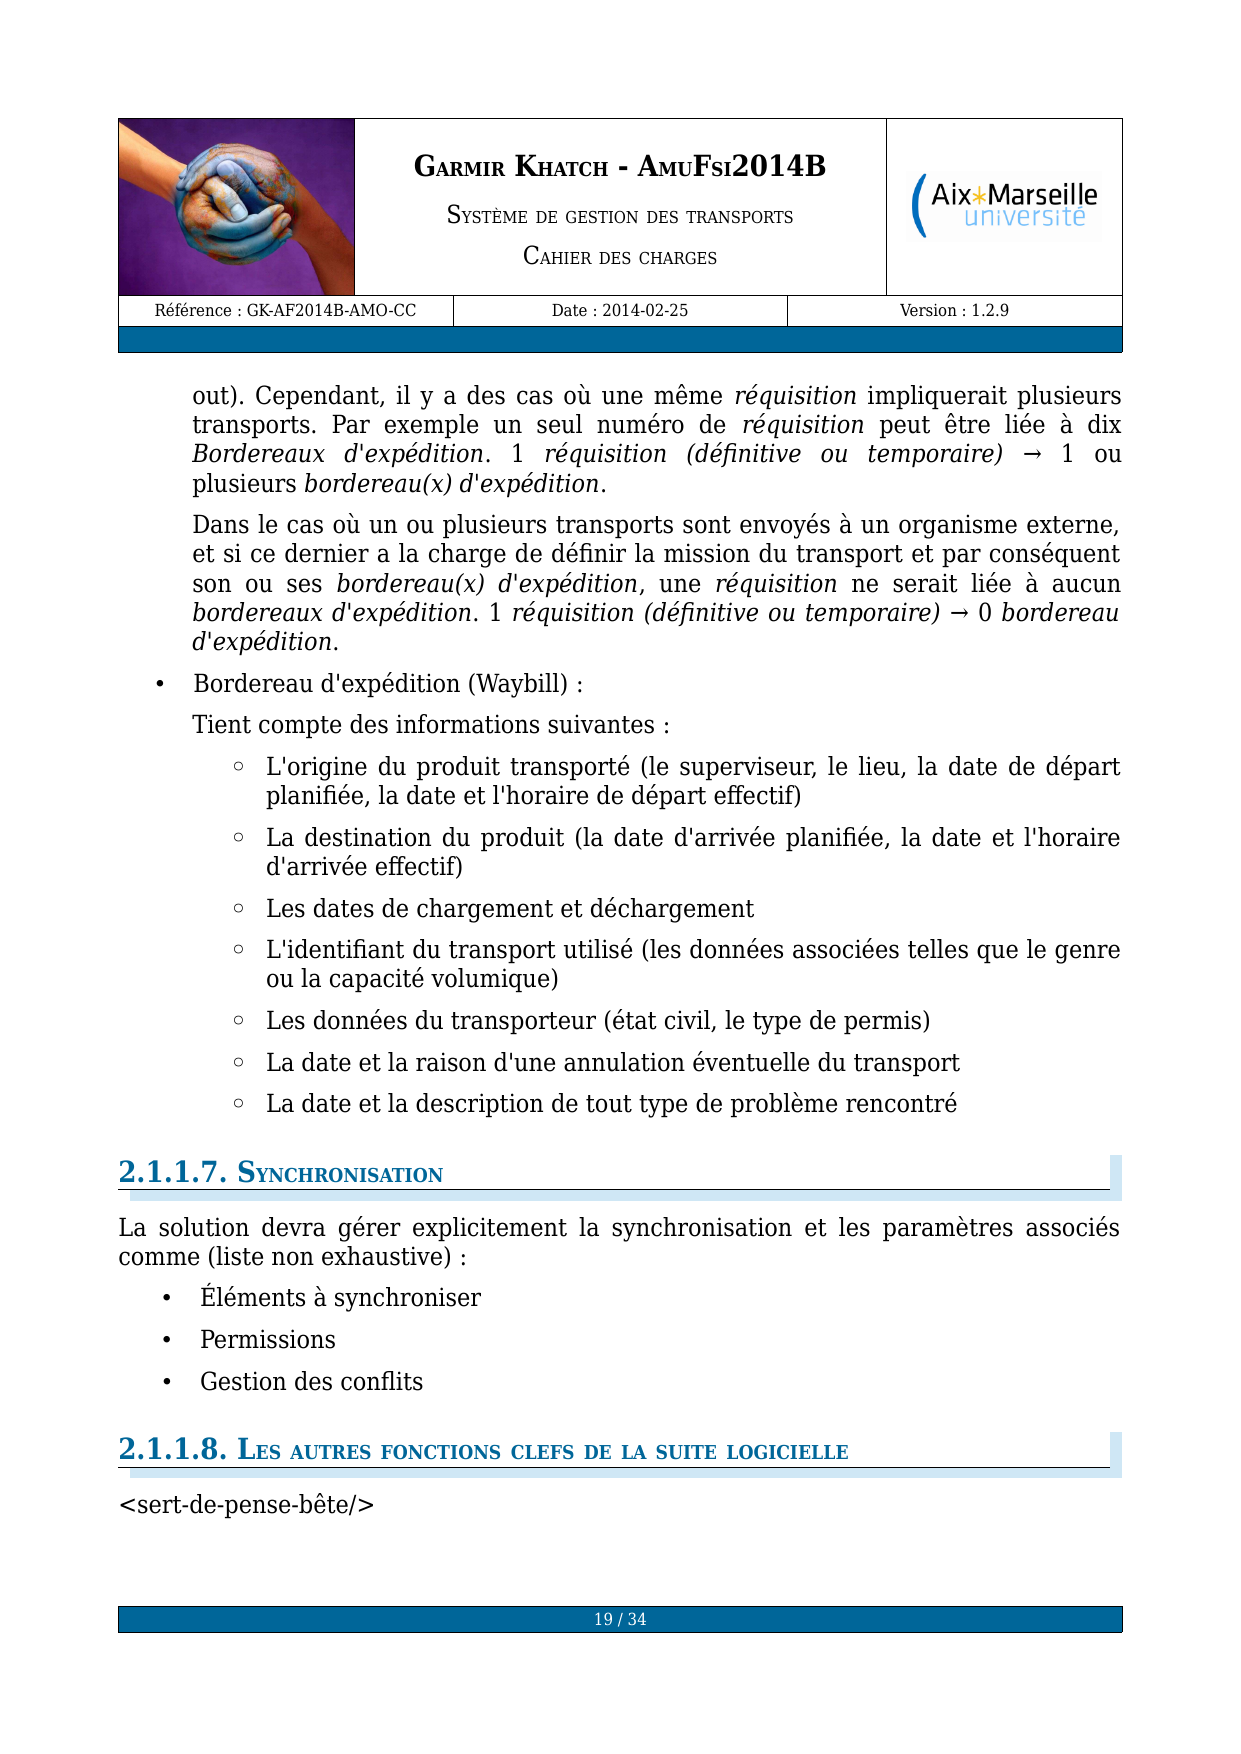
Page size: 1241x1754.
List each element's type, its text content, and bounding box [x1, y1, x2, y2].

text Dans le cas où un ou plusieurs transports sont envoyés à un organisme externe, et si ce dernier a la charge de définir la mission du transport et par conséquent son ou ses bordereau(x) d'expédition, une réquisition ne serait liée à aucun bordereaux d'expédition. 1 réquisition (définitive ou temporaire) → 0 bordereau d'expédition. [192, 510, 1122, 656]
subtitle Synchronisation [118, 1155, 1110, 1189]
list Éléments à synchroniser [162, 1284, 1122, 1313]
text <sert-de-pense-bête/> [118, 1490, 1122, 1519]
list La date et la description de tout type de problème rencontré [228, 1089, 1122, 1119]
text Tient compte des informations suivantes : [192, 710, 1122, 739]
list La date et la raison d'une annulation éventuelle du transport [228, 1048, 1122, 1077]
list Bordereau d'expédition (Waybill) : [156, 669, 1122, 698]
list Gestion des conflits [163, 1367, 1122, 1396]
list La destination du produit (la date d'arrivée planifiée, la date et l'horaire d'arrivée effectif) [228, 823, 1122, 881]
subtitle Les autres fonctions clefs de la suite logicielle [118, 1432, 1110, 1467]
text La solution devra gérer explicitement la synchronisation et les paramètres associés comme (liste non exhaustive) : [118, 1213, 1122, 1271]
list Les dates de chargement et déchargement [228, 894, 1122, 923]
text out). Cependant, il y a des cas où une même réquisition impliquerait plusieurs transports. Par exemple un seul numéro de réquisition peut être liée à dix Bordereaux d'expédition. 1 réquisition (définitive ou temporaire) → 1 ou plusieurs bordereau(x) d'expédition. [192, 381, 1122, 498]
picture [119, 119, 354, 295]
list L'origine du produit transporté (le superviseur, le lieu, la date de départ planifiée, la date et l'horaire de départ effectif) [228, 752, 1122, 810]
list Permissions [162, 1325, 1122, 1354]
list Les données du transporteur (état civil, le type de permis) [228, 1006, 1122, 1035]
list L'identifiant du transport utilisé (les données associées telles que le genre ou la capacité volumique) [228, 935, 1122, 994]
picture [887, 126, 1122, 288]
